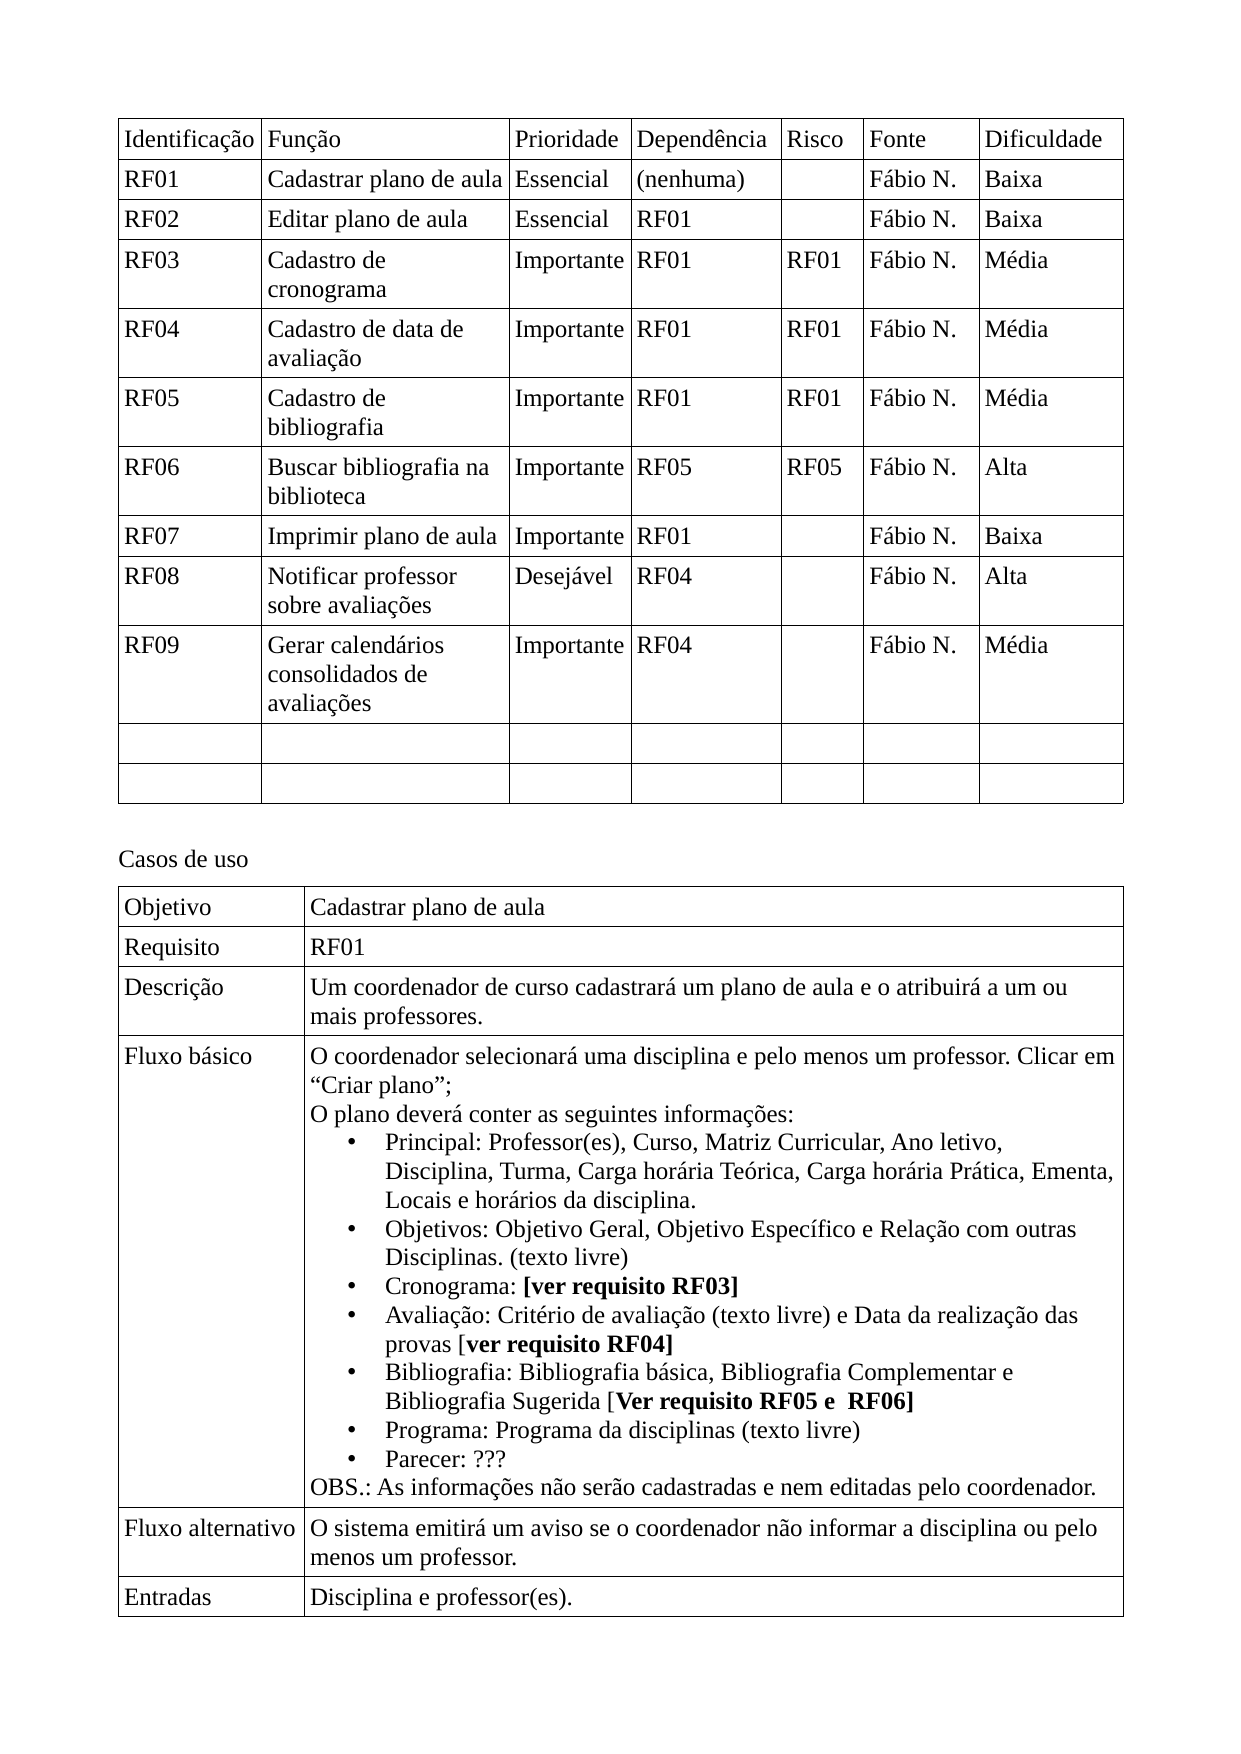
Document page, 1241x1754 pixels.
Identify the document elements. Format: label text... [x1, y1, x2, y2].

table_cell [632, 764, 781, 803]
table_cell Buscar bibliografia na biblioteca [262, 447, 509, 515]
table_header Risco [782, 119, 863, 158]
table_cell [119, 724, 261, 763]
table_cell Baixa [980, 200, 1123, 239]
table_cell RF08 [119, 557, 261, 625]
table_cell [262, 764, 509, 803]
table_cell Média [980, 626, 1123, 722]
table_cell RF01 [632, 240, 781, 308]
table_cell [119, 764, 261, 803]
table_cell Baixa [980, 516, 1123, 556]
text Casos de uso [118, 844, 1122, 873]
table_cell O coordenador selecionará uma disciplina e pelo menos um professor. Clicar em “Criar plano”; O plano deverá conter as seguintes informações: Principal: Professor(es), Curso, Matriz Curricular, Ano letivo, Disciplina, Turma, Carga horária Teórica, Carga horária Prática, Ementa, Locais e horários da disciplina. Objetivos: Objetivo Geral, Objetivo Específico e Relação com outras Disciplinas. (texto livre) Cronograma: [ver requisito RF03] Avaliação: Critério de avaliação (texto livre) e Data da realização das provas [ver requisito RF04] Bibliografia: Bibliografia básica, Bibliografia Complementar e Bibliografia Sugerida [Ver requisito RF05 e RF06] Programa: Programa da disciplinas (texto livre) Parecer: ??? OBS.: As informações não serão cadastradas e nem editadas pelo coordenador. [305, 1036, 1123, 1507]
table_cell Essencial [510, 160, 631, 199]
table_cell [782, 626, 863, 722]
table_cell [782, 516, 863, 556]
table_cell RF01 [632, 309, 781, 377]
table_cell Fluxo básico [119, 1036, 304, 1507]
table_cell [262, 724, 509, 763]
table_cell RF07 [119, 516, 261, 556]
table_cell RF05 [782, 447, 863, 515]
table_cell Fábio N. [864, 378, 979, 446]
table_cell RF09 [119, 626, 261, 722]
table_cell Notificar professor sobre avaliações [262, 557, 509, 625]
table_cell RF01 [119, 160, 261, 199]
table_cell RF01 [632, 378, 781, 446]
table_cell Fluxo alternativo [119, 1508, 304, 1576]
table_cell Importante [510, 240, 631, 308]
table_cell [980, 724, 1123, 763]
table_cell Importante [510, 626, 631, 722]
table_header Cadastrar plano de aula [305, 887, 1123, 926]
table_header Fonte [864, 119, 979, 158]
table_header Identificação [119, 119, 261, 158]
table_cell Média [980, 378, 1123, 446]
table_cell [782, 160, 863, 199]
table_cell Fábio N. [864, 557, 979, 625]
table_cell [510, 724, 631, 763]
table_cell [782, 724, 863, 763]
table_cell Fábio N. [864, 160, 979, 199]
table_cell [864, 764, 979, 803]
table_cell [782, 200, 863, 239]
table_cell Cadastro de bibliografia [262, 378, 509, 446]
table_cell Fábio N. [864, 240, 979, 308]
table_cell RF01 [305, 927, 1123, 966]
table_cell Entradas [119, 1577, 304, 1616]
table_cell Importante [510, 378, 631, 446]
table_cell RF05 [119, 378, 261, 446]
table_cell RF04 [119, 309, 261, 377]
table_cell RF01 [782, 309, 863, 377]
table_cell [632, 724, 781, 763]
table_cell Importante [510, 516, 631, 556]
table_cell Fábio N. [864, 626, 979, 722]
table_cell RF02 [119, 200, 261, 239]
table_cell Importante [510, 447, 631, 515]
table_header Dificuldade [980, 119, 1123, 158]
table_cell Fábio N. [864, 200, 979, 239]
table_cell RF05 [632, 447, 781, 515]
table_cell RF04 [632, 626, 781, 722]
table_cell [980, 764, 1123, 803]
table_cell Cadastro de cronograma [262, 240, 509, 308]
table_cell Fábio N. [864, 516, 979, 556]
table_cell Cadastrar plano de aula [262, 160, 509, 199]
table_cell [510, 764, 631, 803]
table_cell RF04 [632, 557, 781, 625]
table_cell RF01 [782, 240, 863, 308]
table_header Objetivo [119, 887, 304, 926]
table_cell Cadastro de data de avaliação [262, 309, 509, 377]
table_cell RF01 [632, 200, 781, 239]
table_cell Média [980, 309, 1123, 377]
table_cell Imprimir plano de aula [262, 516, 509, 556]
table_cell Gerar calendários consolidados de avaliações [262, 626, 509, 722]
table_cell Um coordenador de curso cadastrará um plano de aula e o atribuirá a um ou mais professores. [305, 967, 1123, 1035]
table_cell RF01 [632, 516, 781, 556]
table_header Prioridade [510, 119, 631, 158]
table_cell [864, 724, 979, 763]
table_cell Alta [980, 557, 1123, 625]
table_cell (nenhuma) [632, 160, 781, 199]
table_cell Média [980, 240, 1123, 308]
table_cell Fábio N. [864, 309, 979, 377]
table_cell O sistema emitirá um aviso se o coordenador não informar a disciplina ou pelo menos um professor. [305, 1508, 1123, 1576]
table_cell Descrição [119, 967, 304, 1035]
table_cell RF03 [119, 240, 261, 308]
table_cell Requisito [119, 927, 304, 966]
table_cell Importante [510, 309, 631, 377]
table_cell Editar plano de aula [262, 200, 509, 239]
table_cell Desejável [510, 557, 631, 625]
table_cell Disciplina e professor(es). [305, 1577, 1123, 1616]
table_cell Baixa [980, 160, 1123, 199]
table_cell RF06 [119, 447, 261, 515]
table_cell [782, 557, 863, 625]
table_cell Fábio N. [864, 447, 979, 515]
table_cell Essencial [510, 200, 631, 239]
table_cell [782, 764, 863, 803]
table_header Dependência [632, 119, 781, 158]
table_cell RF01 [782, 378, 863, 446]
table_cell Alta [980, 447, 1123, 515]
table_header Função [262, 119, 509, 158]
